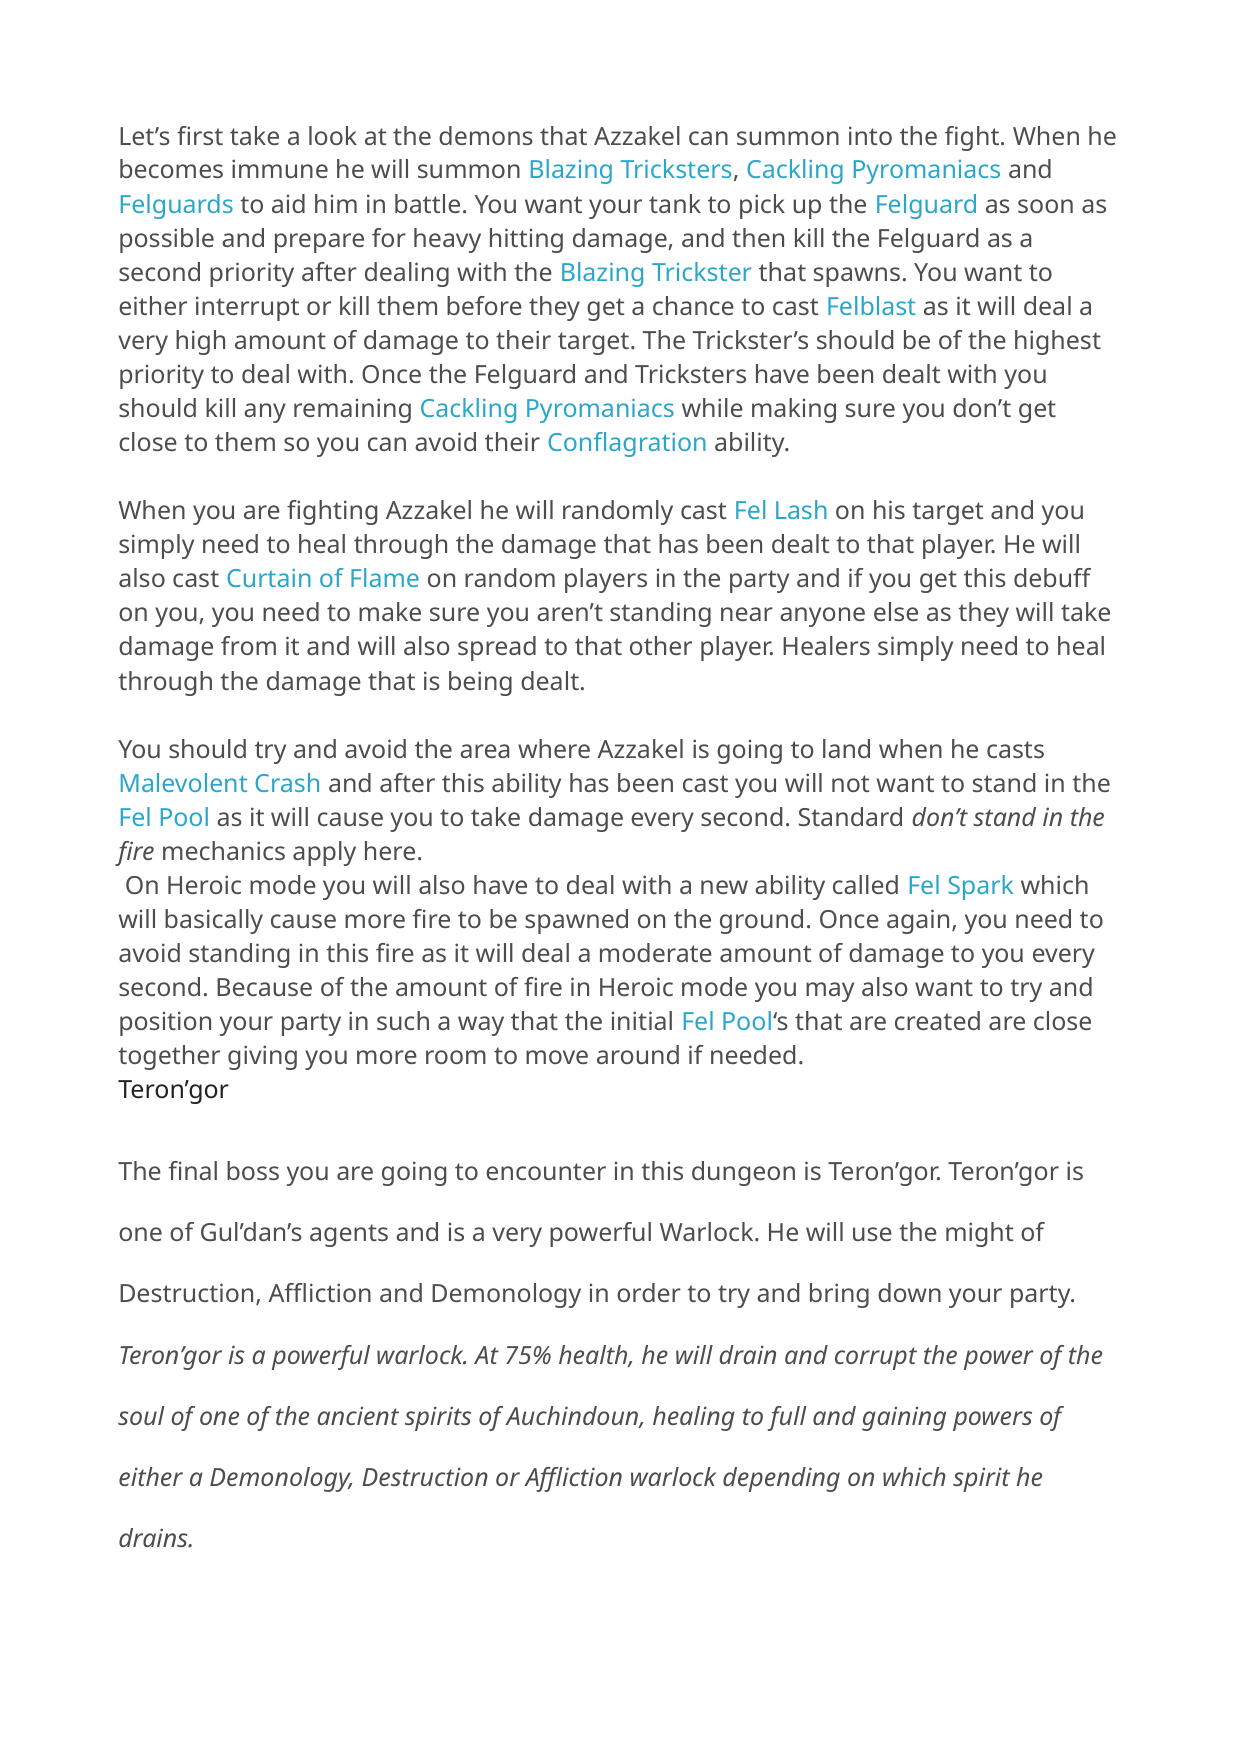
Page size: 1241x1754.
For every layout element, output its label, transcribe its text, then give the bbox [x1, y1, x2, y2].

text Teron’gor is a powerful warlock. At 75% health, he will drain and corrupt the power of the soul of one of the ancient spirits of Auchindoun, healing to full and gaining powers of either a Demonology, Destruction or Affliction warlock depending on which spirit he drains. [118, 1337, 1122, 1555]
text On Heroic mode you will also have to deal with a new ability called Fel Spark which will basically cause more fire to be spawned on the ground. Once again, you need to avoid standing in this fire as it will deal a moderate amount of damage to you every second. Because of the amount of fire in Heroic mode you may also want to try and position your party in such a way that the initial Fel Pool‘s that are created are close together giving you more room to move around if needed. [118, 867, 1122, 1072]
text Let’s first take a look at the demons that Azzakel can summon into the fight. When he becomes immune he will summon Blazing Tricksters, Cackling Pyromaniacs and Felguards to aid him in battle. You want your tank to pick up the Felguard as soon as possible and prepare for heavy hitting damage, and then kill the Felguard as a second priority after dealing with the Blazing Trickster that spawns. You want to either interrupt or kill them before they get a chance to cast Felblast as it will deal a very high amount of damage to their target. The Trickster’s should be of the highest priority to deal with. Once the Felguard and Tricksters have been dealt with you should kill any remaining Cackling Pyromaniacs while making sure you don’t get close to them so you can avoid their Conflagration ability. [118, 118, 1122, 459]
text The final boss you are going to encounter in this dungeon is Teron’gor. Teron’gor is one of Gul’dan’s agents and is a very powerful Warlock. He will use the might of Destruction, Affliction and Demonology in order to try and bring down your party. [118, 1153, 1122, 1310]
text When you are fighting Azzakel he will randomly cast Fel Lash on his target and you simply need to heal through the damage that has been dealt to that player. He will also cast Curtain of Flame on random players in the party and if you get this debuff on you, you need to make sure you aren’t standing near anyone else as they will take damage from it and will also spread to that other player. Healers simply need to heal through the damage that is being dealt. [118, 493, 1122, 697]
subtitle Teron’gor [118, 1072, 1122, 1106]
text You should try and avoid the area where Azzakel is going to land when he casts Malevolent Crash and after this ability has been cast you will not want to stand in the Fel Pool as it will cause you to take damage every second. Standard don’t stand in the fire mechanics apply here. [118, 731, 1122, 867]
